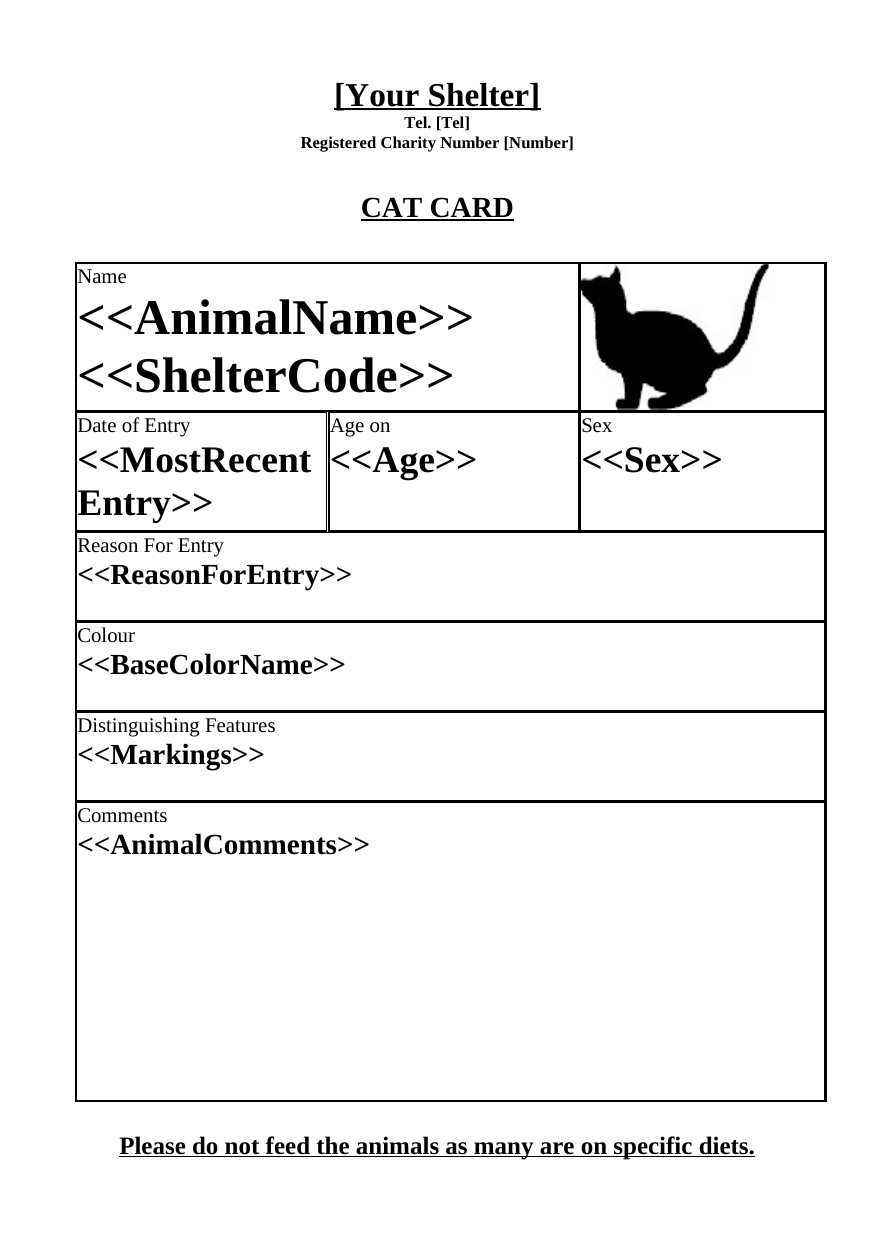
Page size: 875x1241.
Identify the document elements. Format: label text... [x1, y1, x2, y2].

table_cell Colour <<BaseColorName>> [77, 623, 824, 710]
table_cell Reason For Entry <<ReasonForEntry>> [77, 533, 824, 620]
table_cell Date of Entry <<MostRecentEntry>> [77, 413, 326, 530]
table_cell Distinguishing Features <<Markings>> [77, 713, 824, 800]
text Tel. [Tel] [75, 113, 799, 132]
subtitle CAT CARD [75, 190, 799, 223]
text Registered Charity Number [Number] [75, 132, 799, 152]
table_cell Comments <<AnimalComments>> [77, 803, 824, 1100]
table_header Name <<AnimalName>> <<ShelterCode>> [77, 264, 578, 410]
table_header [770, 264, 824, 410]
title [Your Shelter] [75, 75, 799, 113]
table_cell Age on <<Age>> [330, 413, 578, 530]
picture [581, 264, 770, 410]
text Please do not feed the animals as many are on specific diets. [75, 1131, 799, 1159]
table_cell Sex <<Sex>> [581, 413, 824, 530]
